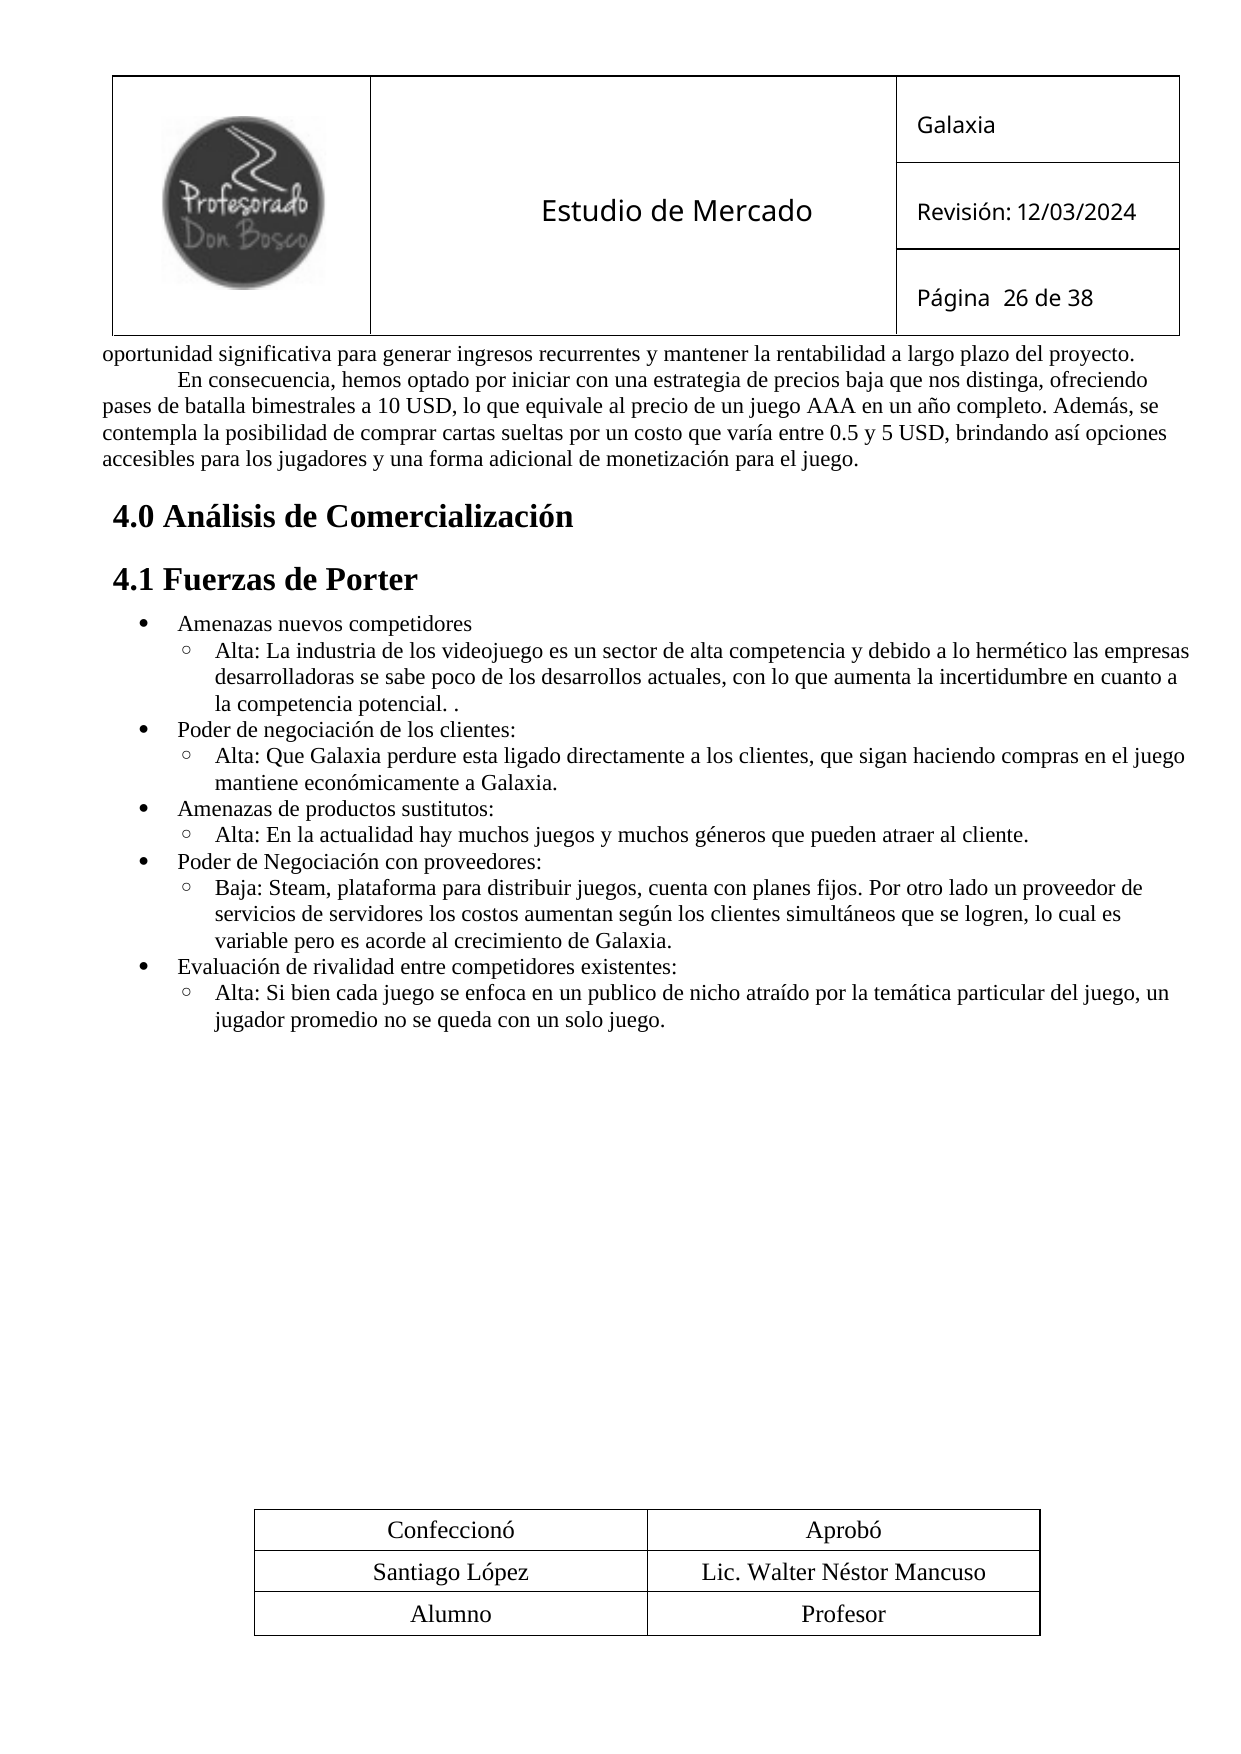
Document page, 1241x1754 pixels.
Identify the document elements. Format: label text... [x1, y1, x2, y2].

list Alta: Si bien cada juego se enfoca en un publico de nicho atraído por la temática particular del juego, un jugador promedio no se queda con un solo juego. [177, 979, 1192, 1032]
list Alta: Que Galaxia perdure esta ligado directamente a los clientes, que sigan haciendo compras en el juego mantiene económicamente a Galaxia. [177, 742, 1192, 795]
subtitle 4.0 Análisis de Comercialización [113, 496, 1192, 535]
list Poder de Negociación con proveedores: [139, 848, 1192, 874]
list Evaluación de rivalidad entre competidores existentes: [139, 953, 1192, 979]
list Baja: Steam, plataforma para distribuir juegos, cuenta con planes fijos. Por otro lado un proveedor de servicios de servidores los costos aumentan según los clientes simultáneos que se logren, lo cual es variable pero es acorde al crecimiento de Galaxia. [177, 874, 1192, 953]
text oportunidad significativa para generar ingresos recurrentes y mantener la rentabilidad a largo plazo del proyecto. [102, 339, 1192, 366]
list Poder de negociación de los clientes: [139, 716, 1192, 742]
list Amenazas nuevos competidores [139, 611, 1192, 637]
subtitle 4.1 Fuerzas de Porter [113, 560, 1192, 598]
list Alta: En la actualidad hay muchos juegos y muchos géneros que pueden atraer al cliente. [177, 821, 1192, 848]
text En consecuencia, hemos optado por iniciar con una estrategia de precios baja que nos distinga, ofreciendo pases de batalla bimestrales a 10 USD, lo que equivale al precio de un juego AAA en un año completo. Además, se contempla la posibilidad de comprar cartas sueltas por un costo que varía entre 0.5 y 5 USD, brindando así opciones accesibles para los jugadores y una forma adicional de monetización para el juego. [102, 366, 1192, 471]
list Alta: La industria de los videojuego es un sector de alta competencia y debido a lo hermético las empresas desarrolladoras se sabe poco de los desarrollos actuales, con lo que aumenta la incertidumbre en cuanto a la competencia potencial. . [177, 637, 1192, 716]
list Amenazas de productos sustitutos: [139, 795, 1192, 821]
